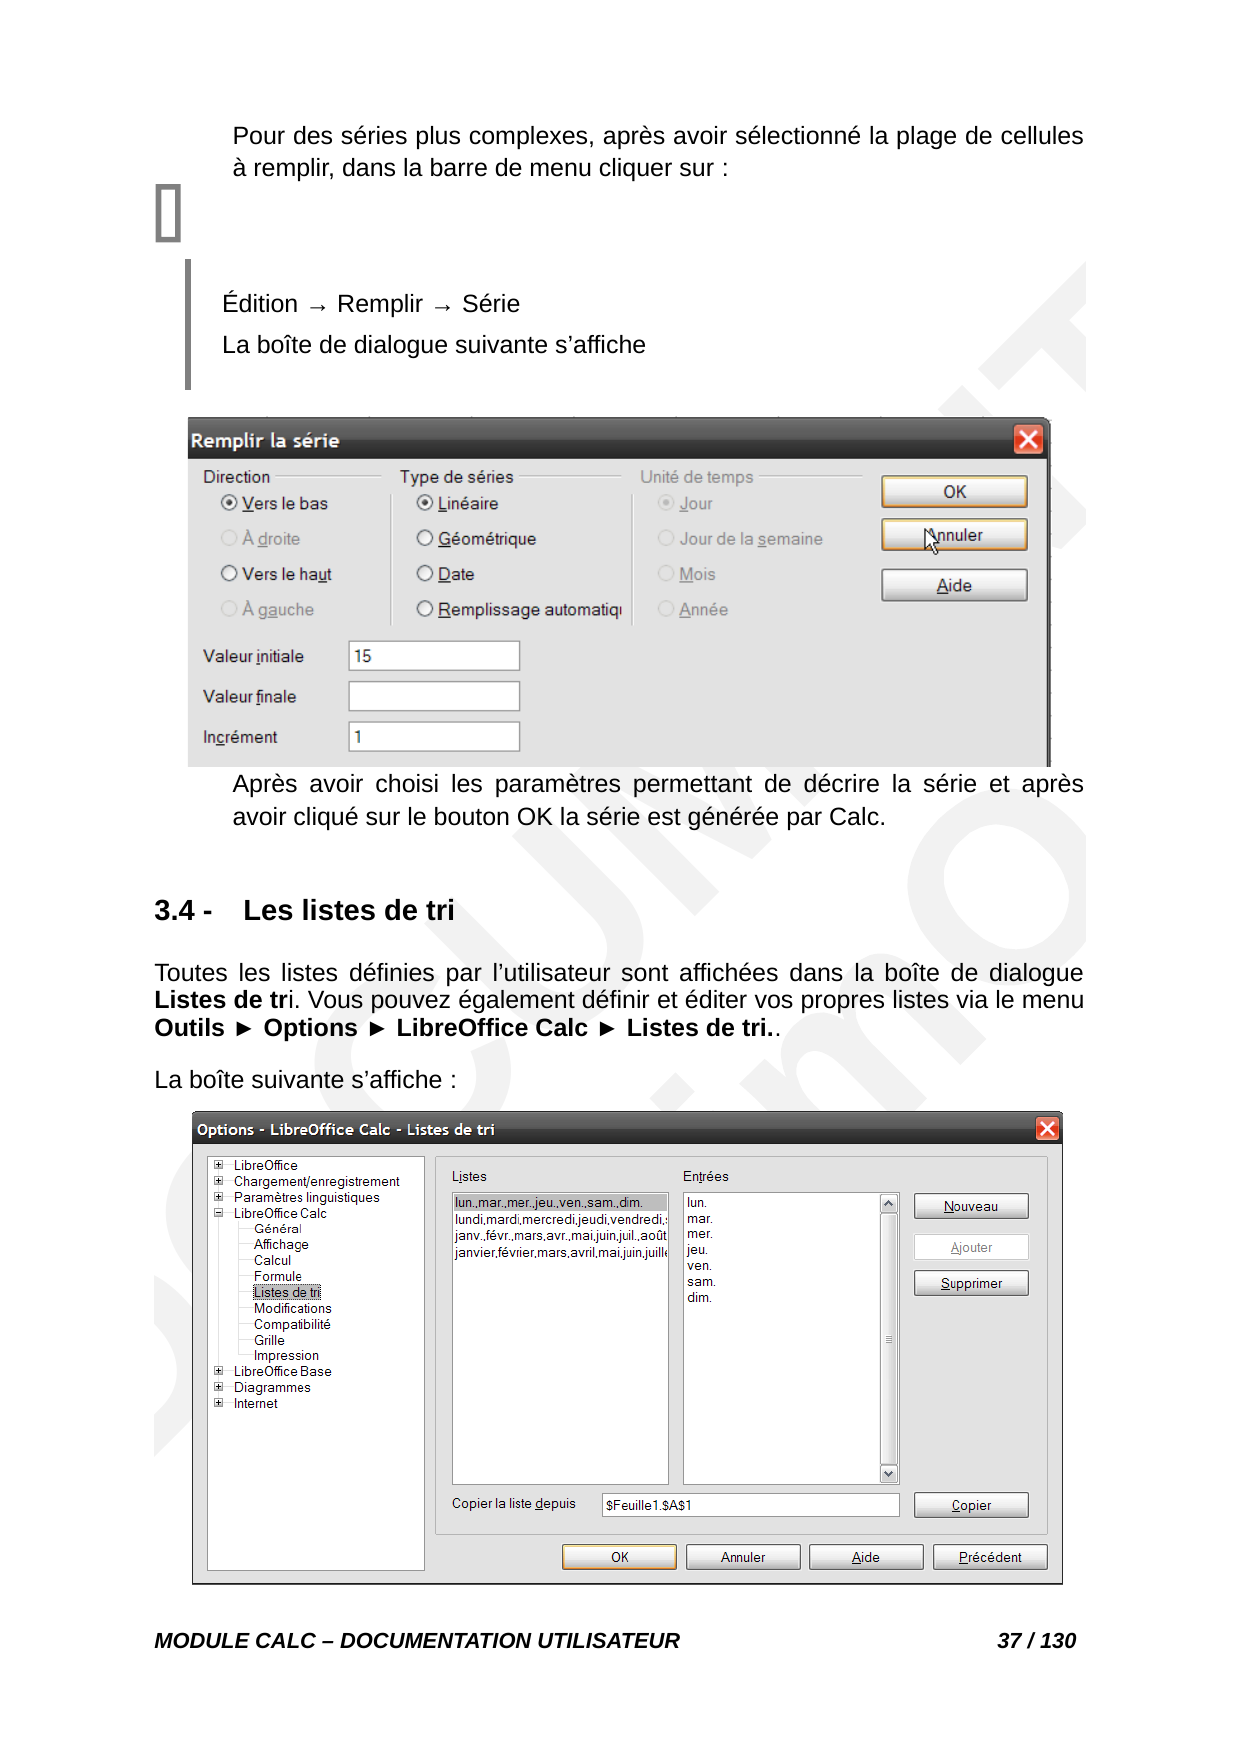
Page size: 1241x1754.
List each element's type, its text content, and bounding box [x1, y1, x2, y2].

text 8 [154, 183, 1086, 259]
text Pour des séries plus complexes, après avoir sélectionné la plage de cellules à remplir, dans la barre de menu cliquer sur : [232, 118, 1086, 183]
text Après avoir choisi les paramètres permettant de décrire la série et après avoir cliqué sur le bouton OK la série est générée par Calc. [232, 402, 1086, 832]
picture [192, 1111, 1063, 1585]
text Édition → Remplir → Série [191, 259, 1086, 299]
subtitle Les listes de tri [154, 894, 1086, 927]
text Toutes les listes définies par l’utilisateur sont affichées dans la boîte de dialogue Listes de tri. Vous pouvez également définir et éditer vos propres listes via le menu Outils ► Options ► LibreOffice Calc ► Listes de tri.. [154, 958, 1086, 1042]
text La boîte suivante s’affiche : [154, 1066, 1086, 1094]
text La boîte de dialogue suivante s’affiche [191, 299, 1086, 390]
picture [187, 416, 1052, 767]
